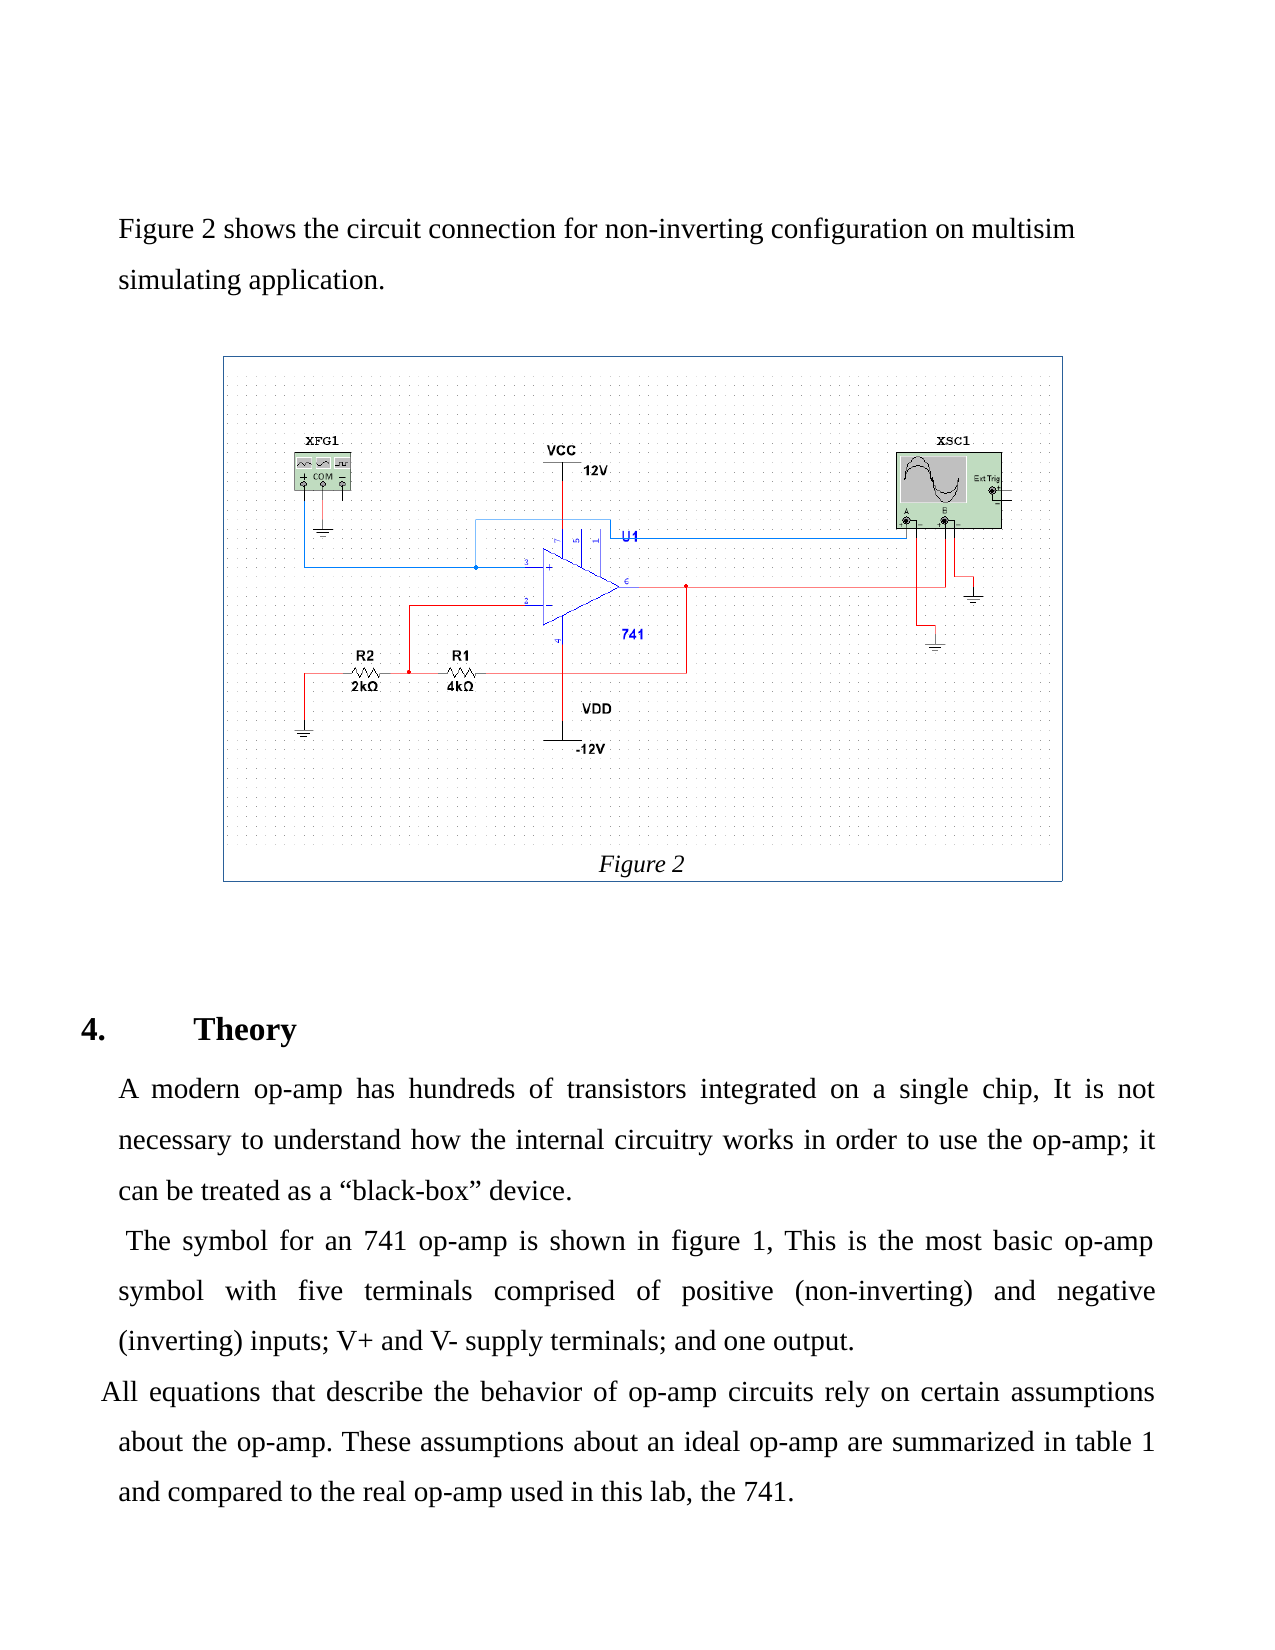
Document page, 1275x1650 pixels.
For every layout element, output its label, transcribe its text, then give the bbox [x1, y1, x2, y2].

text A modern op-amp has hundreds of transistors integrated on a single chip, It is not necessary to understand how the internal circuitry works in order to use the op-amp; it can be treated as a “black-box” device. [81, 1067, 1157, 1206]
text All equations that describe the behavior of op-amp circuits rely on certain assumptions about the op-amp. These assumptions about an ideal op-amp are summarized in table 1 and compared to the real op-amp used in this lab, the 741. [81, 1374, 1157, 1508]
picture [226, 371, 1059, 850]
text The symbol for an 741 op-amp is shown in figure 1, This is the most basic op-amp symbol with five terminals comprised of positive (non-inverting) and negative (inverting) inputs; V+ and V- supply terminals; and one output. [81, 1223, 1157, 1357]
text Figure 2 [226, 850, 1059, 878]
list Theory [81, 1010, 1157, 1048]
list Figure 2 shows the circuit connection for non-inverting configuration on multisim simulating application. [81, 212, 1157, 296]
